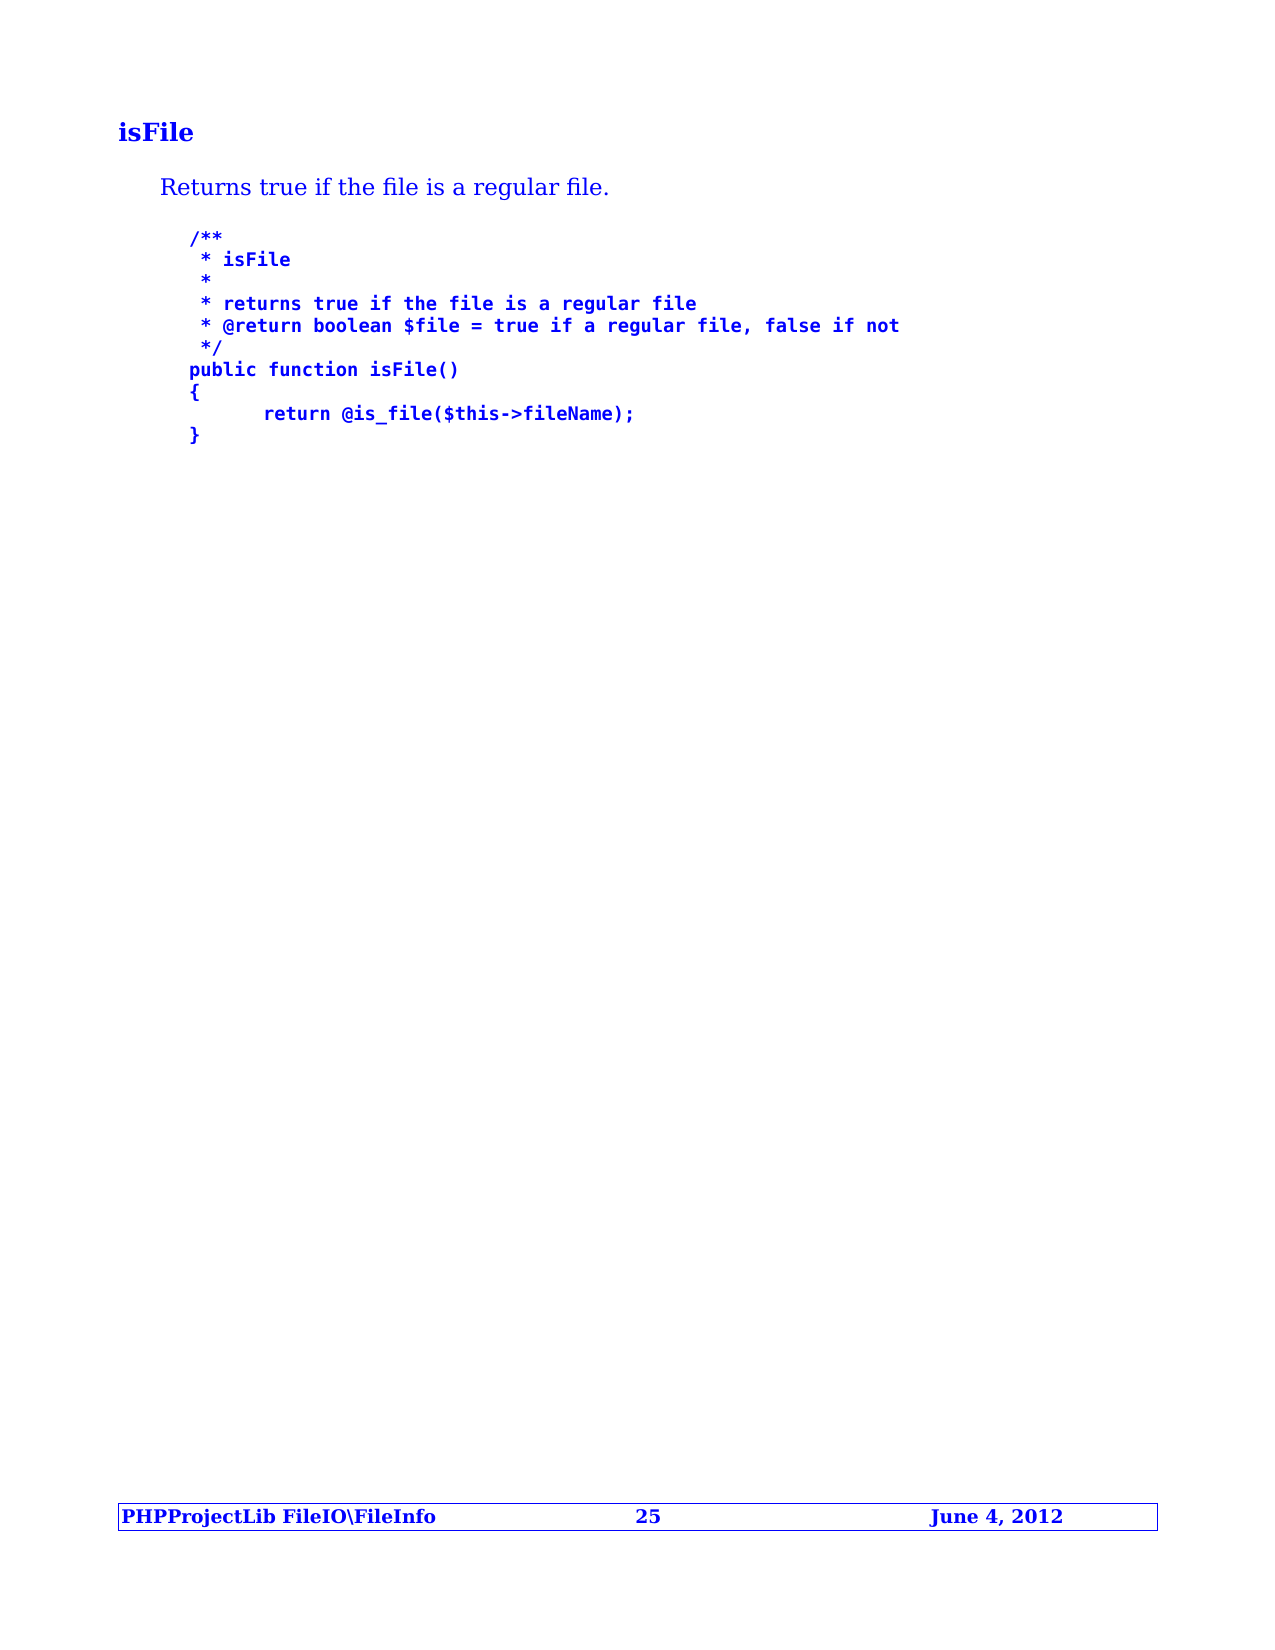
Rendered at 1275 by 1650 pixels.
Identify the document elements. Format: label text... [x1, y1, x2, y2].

list public function isFile() [189, 359, 1157, 381]
list return @is_file($this->fileName); [189, 402, 1157, 424]
text Returns true if the file is a regular file. [159, 174, 1157, 201]
title isFile [118, 118, 1157, 147]
list * [189, 271, 1157, 293]
list * returns true if the file is a regular file [189, 293, 1157, 315]
list /** [189, 227, 1157, 249]
list * isFile [189, 249, 1157, 271]
list * @return boolean $file = true if a regular file, false if not [189, 315, 1157, 337]
list } [189, 424, 1157, 446]
list */ [189, 337, 1157, 359]
list { [189, 381, 1157, 402]
